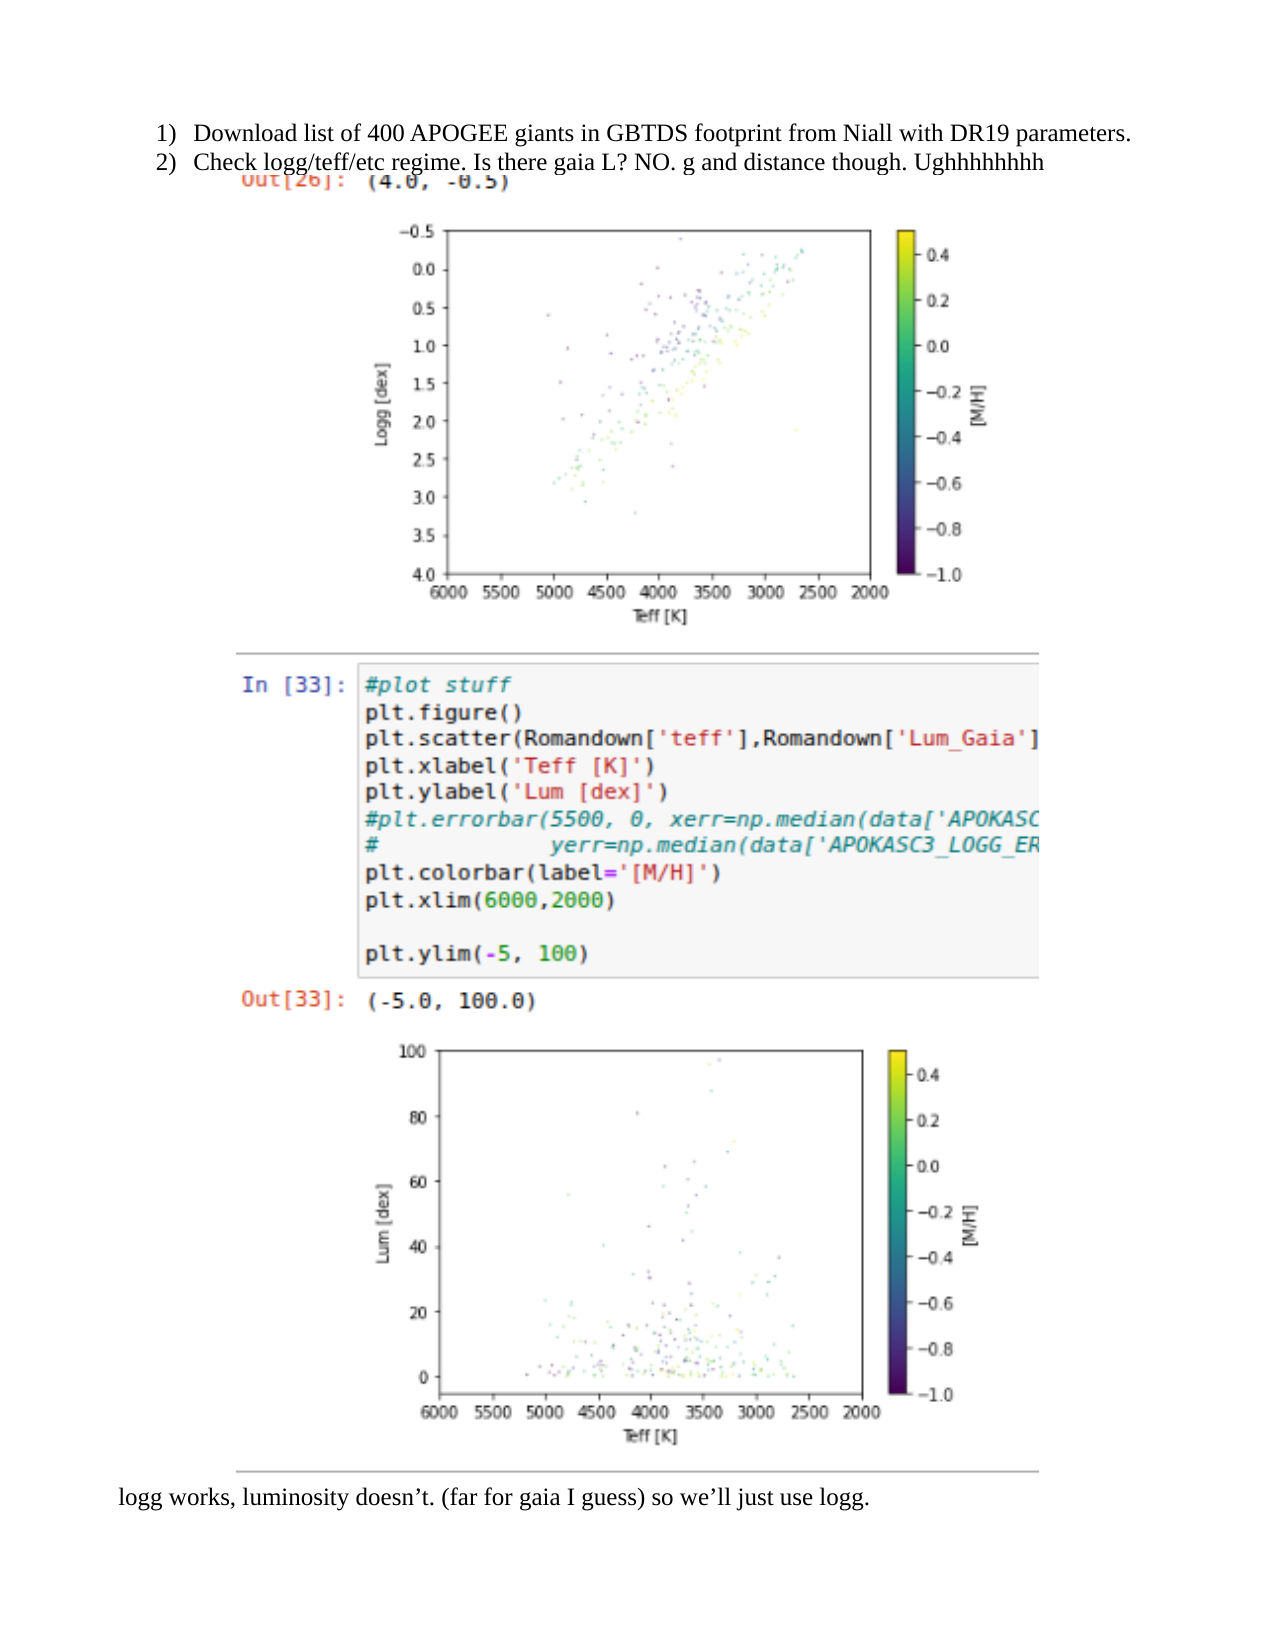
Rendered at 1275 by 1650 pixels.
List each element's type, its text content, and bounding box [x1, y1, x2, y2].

picture [235, 175, 1040, 1483]
list Download list of 400 APOGEE giants in GBTDS footprint from Niall with DR19 parameters. [156, 118, 1157, 147]
text logg works, luminosity doesn’t. (far for gaia I guess) so we’ll just use logg. [118, 176, 1157, 1511]
list Check logg/teff/etc regime. Is there gaia L? NO. g and distance though. Ughhhhhhhh [156, 147, 1157, 176]
